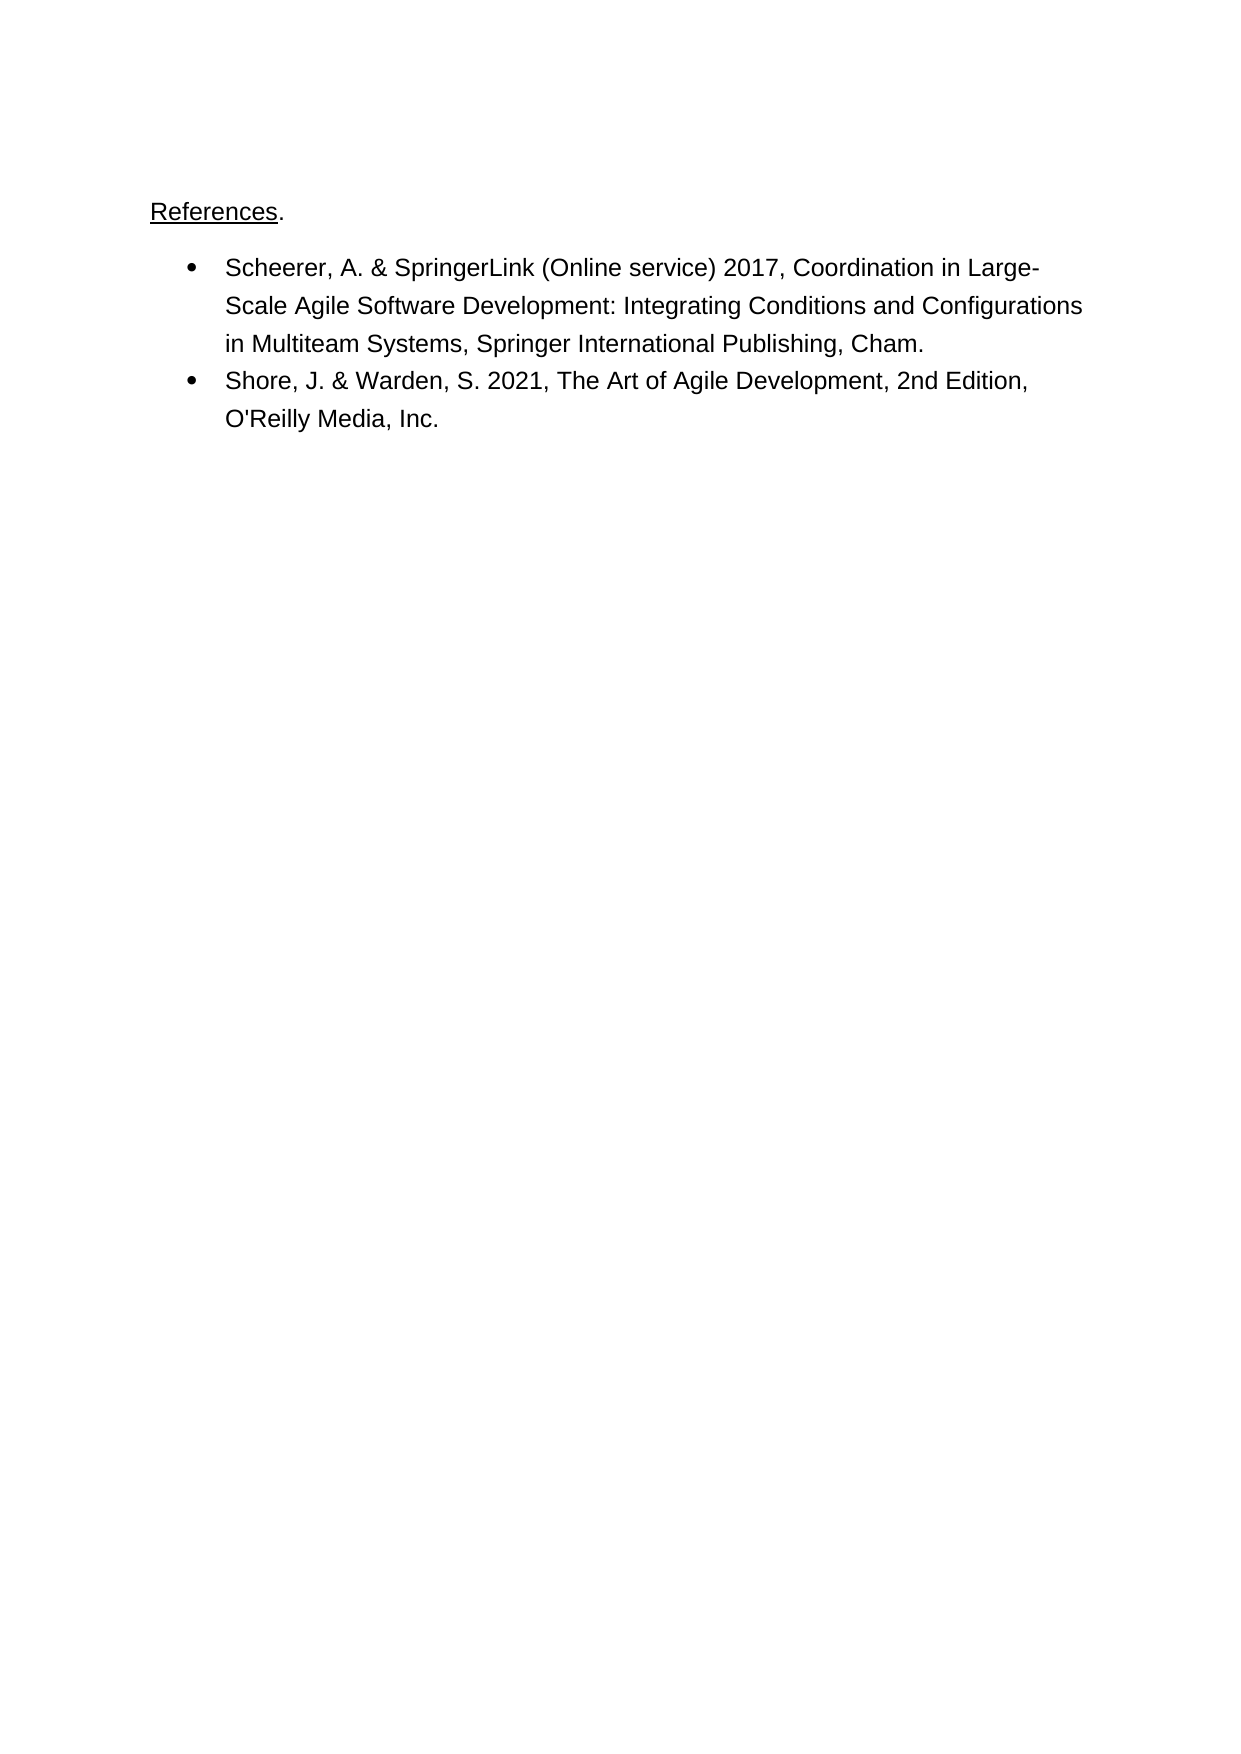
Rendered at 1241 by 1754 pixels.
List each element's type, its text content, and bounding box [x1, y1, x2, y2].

list Shore, J. & Warden, S. 2021, The Art of Agile Development, 2nd Edition, O'Reilly Media, Inc. [187, 357, 1090, 432]
text References. [150, 197, 1090, 226]
list Scheerer, A. & SpringerLink (Online service) 2017, Coordination in Large-Scale Agile Software Development: Integrating Conditions and Configurations in Multiteam Systems, Springer International Publishing, Cham. [187, 245, 1090, 357]
